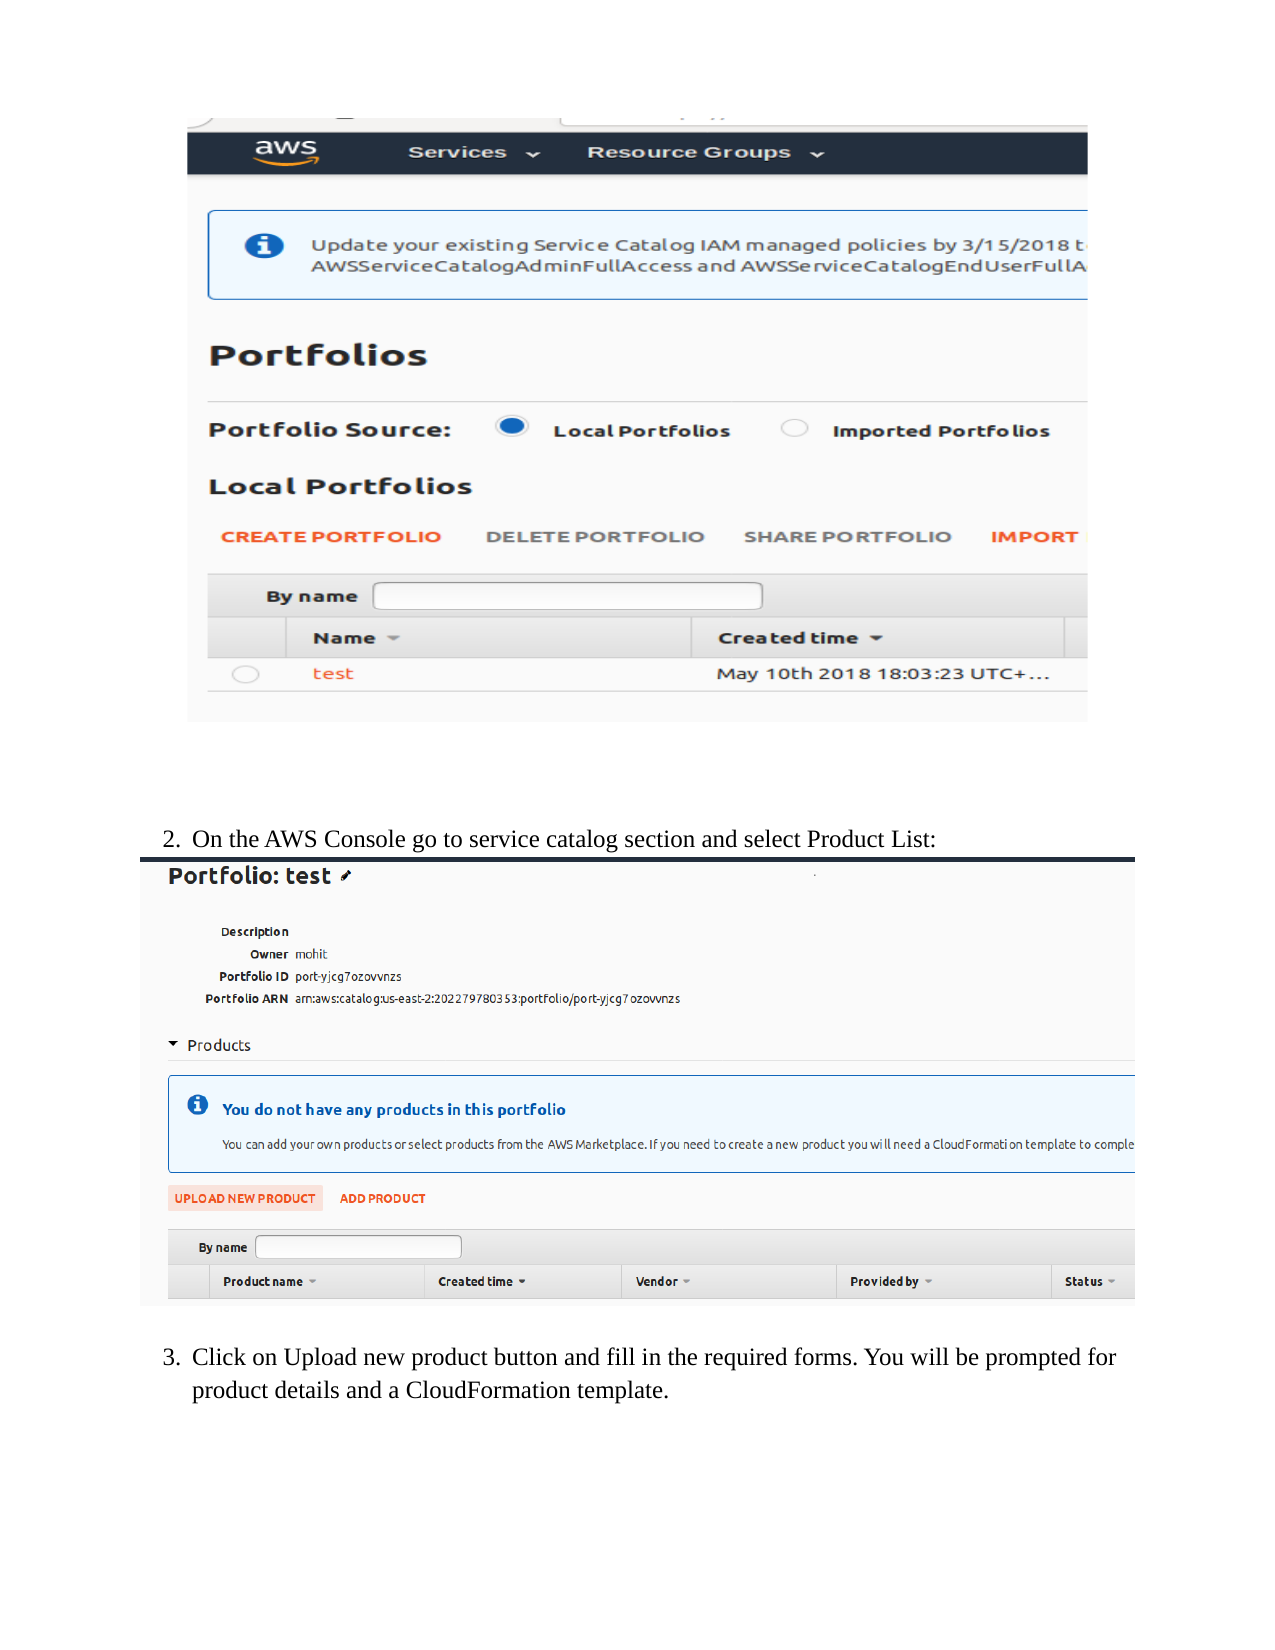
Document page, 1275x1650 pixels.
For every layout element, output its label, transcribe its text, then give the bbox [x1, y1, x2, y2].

picture [187, 118, 1088, 722]
list On the AWS Console go to service catalog section and select Product List: [162, 824, 1157, 853]
list Click on Upload new product button and fill in the required forms. You will be prompted for product details and a CloudFormation template. [162, 1342, 1157, 1404]
picture [140, 857, 1135, 1306]
